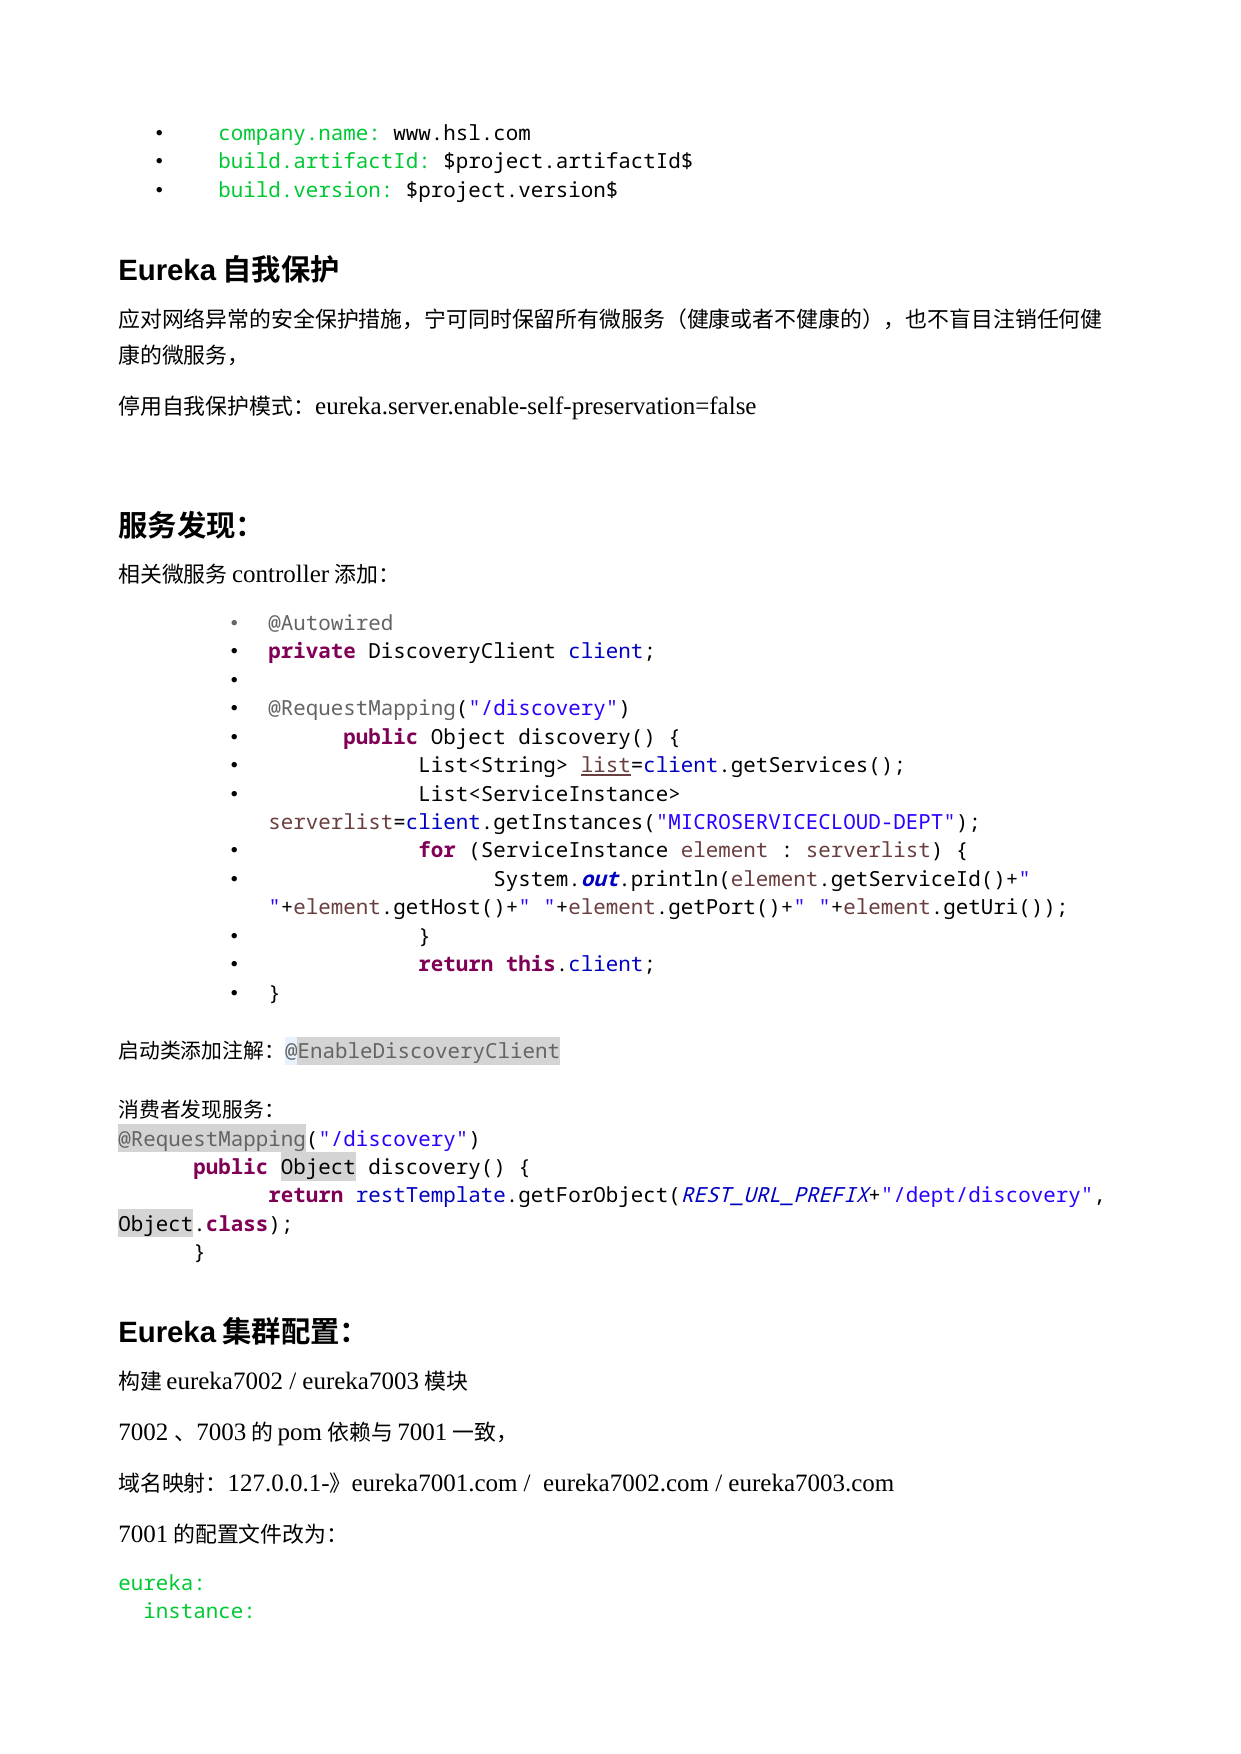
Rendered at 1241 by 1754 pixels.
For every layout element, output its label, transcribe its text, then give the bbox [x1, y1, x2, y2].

text 构建eureka7002 / eureka7003模块 [118, 1364, 1122, 1396]
subtitle 服务发现： [118, 502, 1122, 545]
text 相关微服务controller添加： [118, 557, 1122, 589]
text eureka: [118, 1568, 1122, 1596]
subtitle Eureka集群配置： [118, 1309, 1122, 1351]
list for (ServiceInstance element : serverlist) { [231, 836, 1122, 864]
text 域名映射：127.0.0.1-》eureka7001.com / eureka7002.com / eureka7003.com [118, 1466, 1122, 1497]
text 7002 、7003的pom依赖与7001一致， [118, 1415, 1122, 1446]
text 7001的配置文件改为： [118, 1517, 1122, 1548]
list List<String> list=client.getServices(); [231, 750, 1122, 779]
text 应对网络异常的安全保护措施，宁可同时保留所有微服务（健康或者不健康的），也不盲目注销任何健康的微服务， [118, 302, 1122, 370]
text } [118, 1237, 1122, 1266]
list private DiscoveryClient client; [231, 637, 1122, 665]
list company.name: www.hsl.com [156, 118, 1122, 147]
text @RequestMapping("/discovery") [118, 1124, 1122, 1152]
list return this.client; [231, 949, 1122, 978]
list System.out.println(element.getServiceId()+" "+element.getHost()+" "+element.getPort()+" "+element.getUri()); [231, 864, 1122, 921]
list } [231, 921, 1122, 949]
text 消费者发现服务： [118, 1093, 1122, 1124]
text public Object discovery() { [118, 1152, 1122, 1181]
list @Autowired [231, 608, 1122, 637]
list @RequestMapping("/discovery") [231, 693, 1122, 722]
subtitle Eureka自我保护 [118, 247, 1122, 289]
text instance: [118, 1596, 1122, 1624]
list public Object discovery() { [231, 722, 1122, 750]
list List<ServiceInstance> serverlist=client.getInstances("MICROSERVICECLOUD-DEPT"); [231, 779, 1122, 836]
list } [231, 978, 1122, 1006]
text return restTemplate.getForObject(REST_URL_PREFIX+"/dept/discovery", Object.class); [118, 1181, 1122, 1237]
list build.artifactId: $project.artifactId$ [156, 147, 1122, 175]
text 启动类添加注解：@EnableDiscoveryClient [118, 1035, 1122, 1065]
list build.version: $project.version$ [156, 175, 1122, 203]
text 停用自我保护模式：eureka.server.enable-self-preservation=false [118, 389, 1122, 421]
